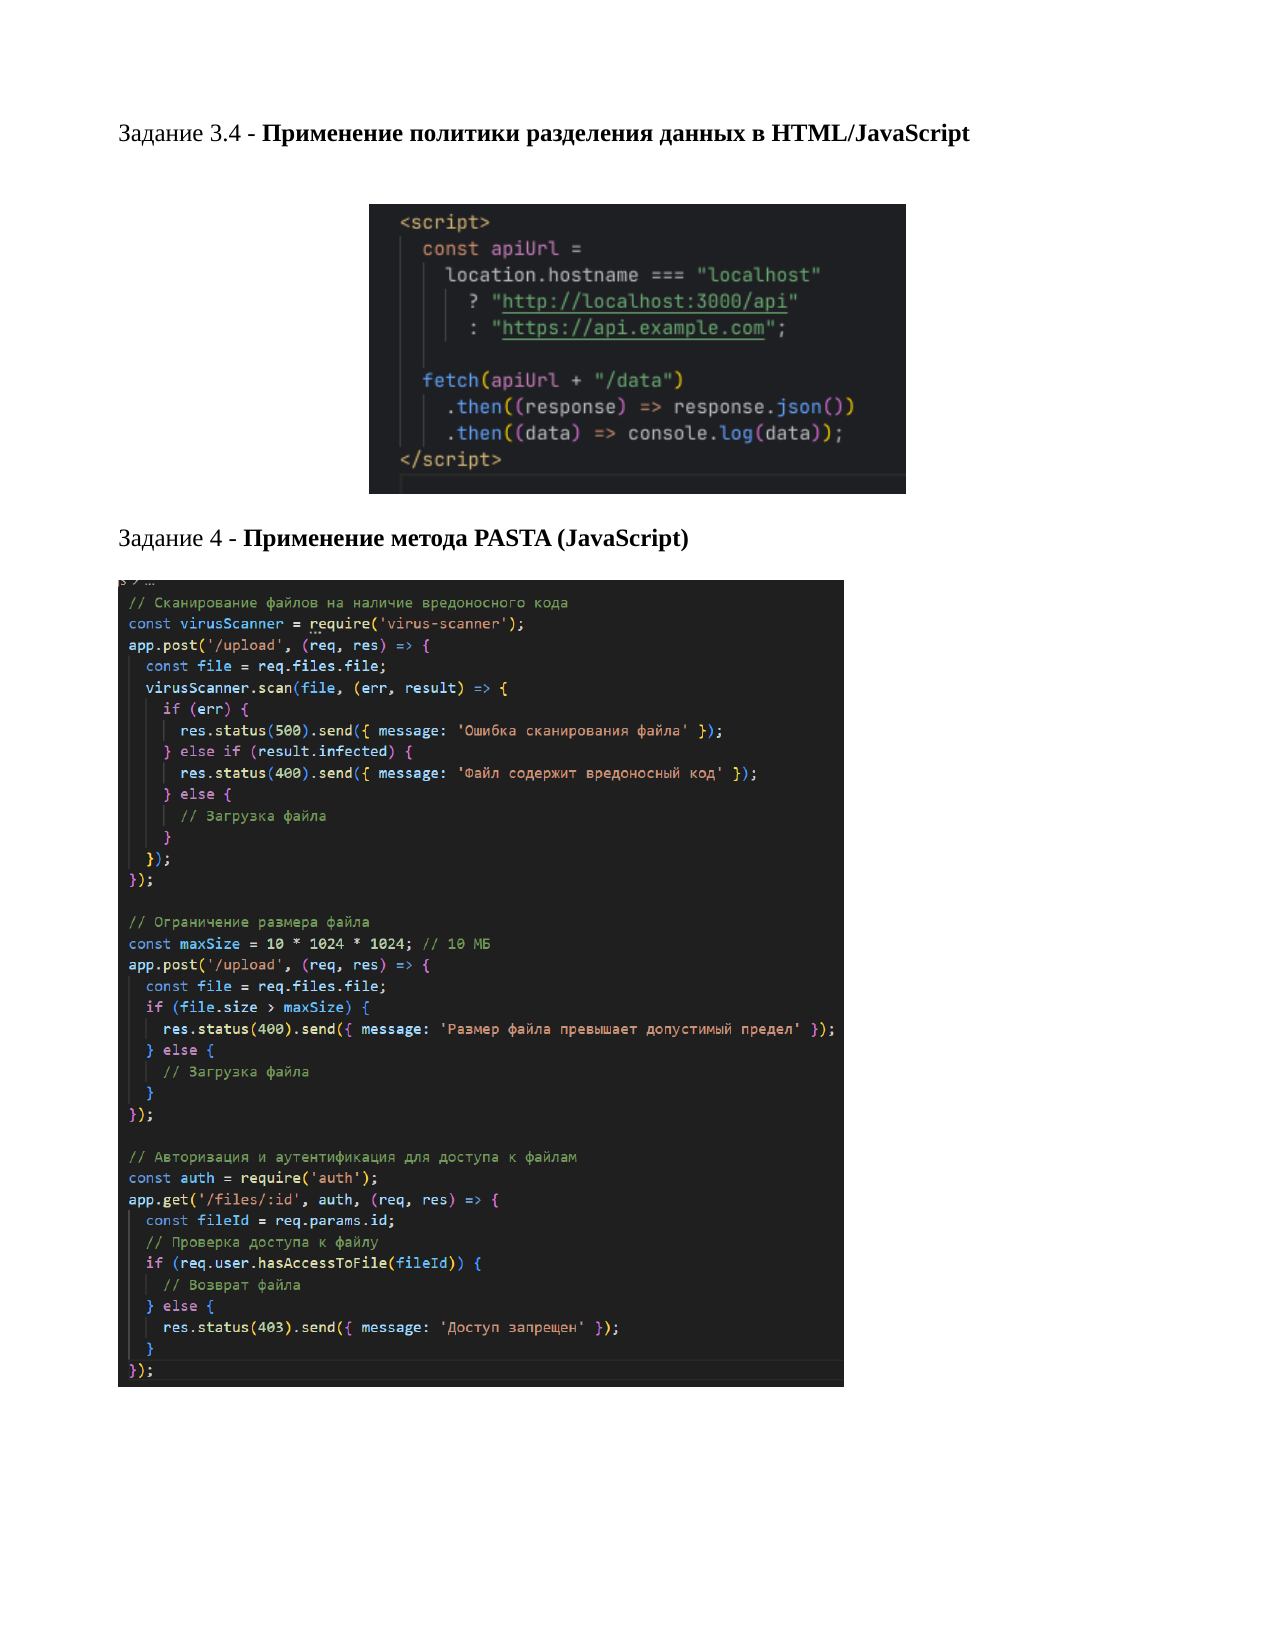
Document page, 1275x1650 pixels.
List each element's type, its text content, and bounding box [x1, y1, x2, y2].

text Задание 3.4 - Применение политики разделения данных в HTML/JavaScript [118, 118, 1157, 147]
text Задание 4 - Применение метода PASTA (JavaScript) [118, 523, 1157, 551]
picture [369, 204, 906, 494]
picture [118, 580, 844, 1387]
